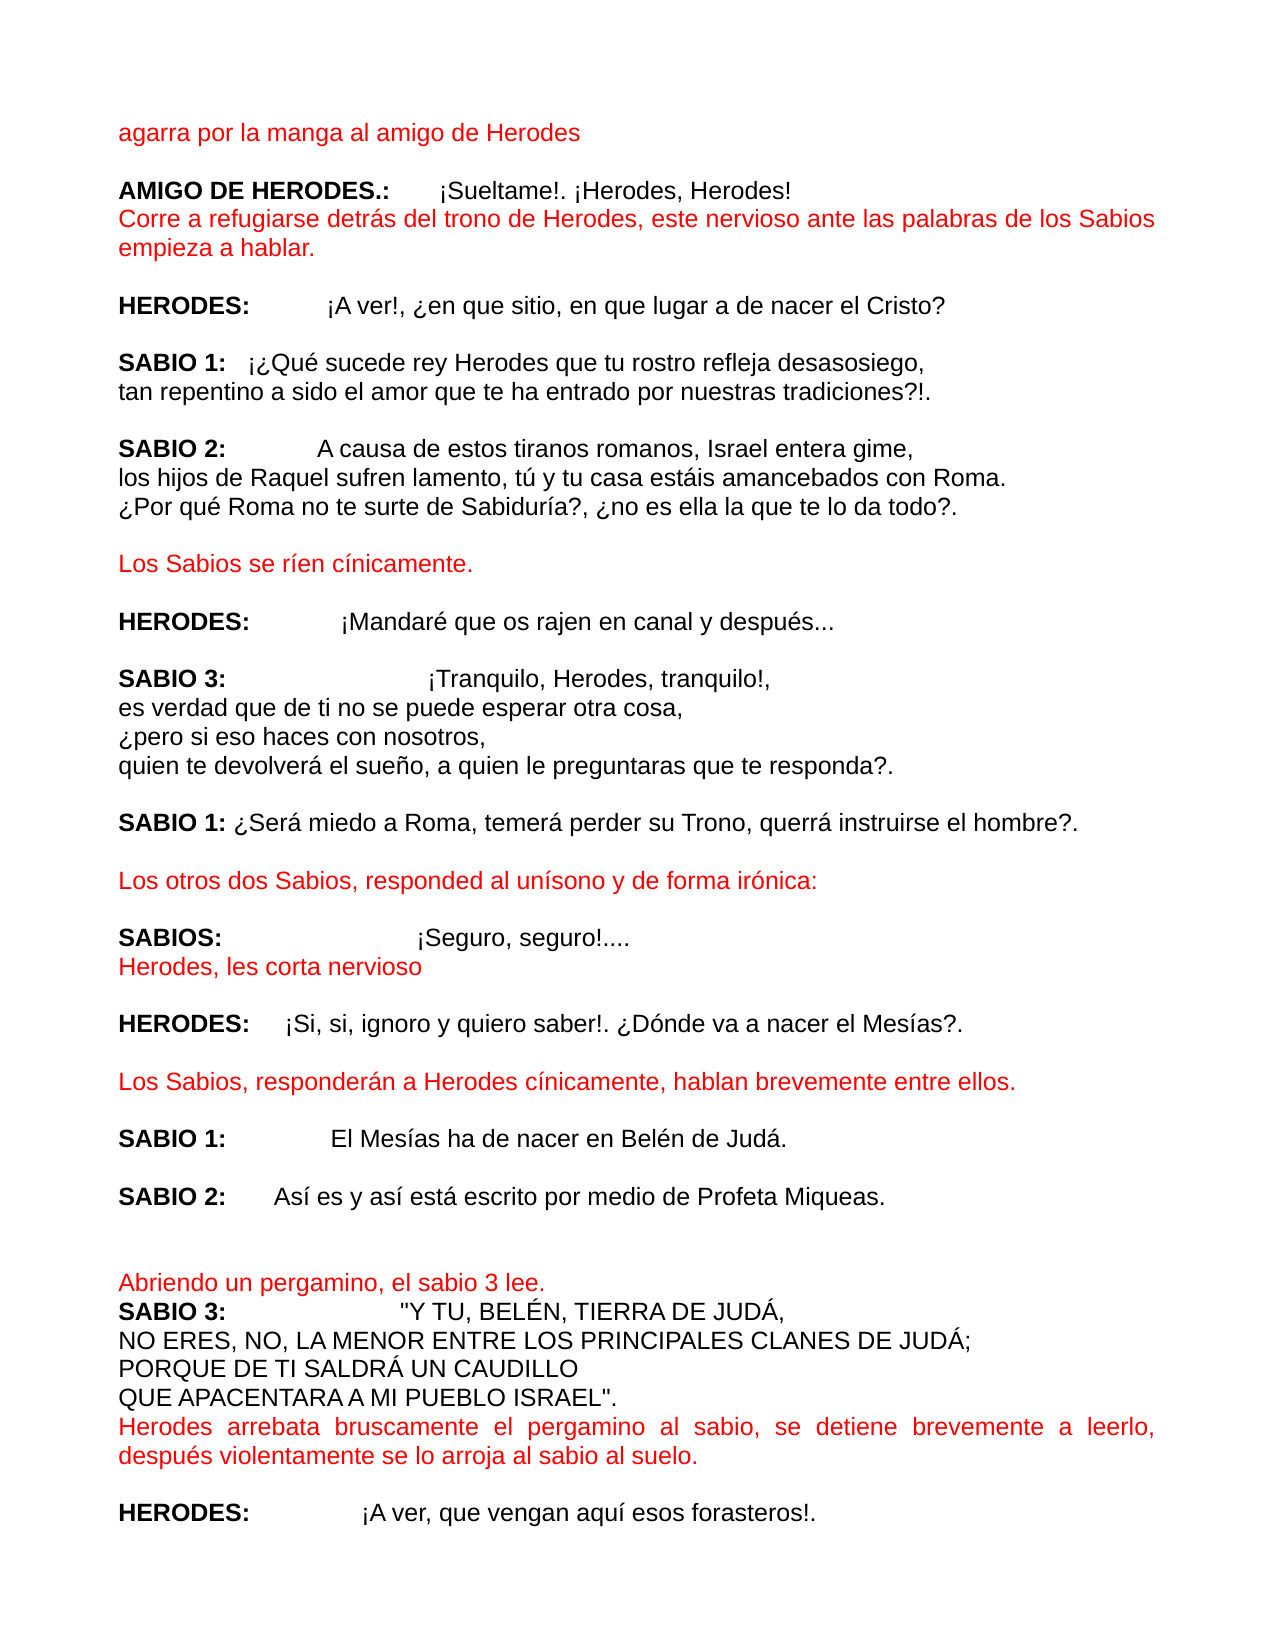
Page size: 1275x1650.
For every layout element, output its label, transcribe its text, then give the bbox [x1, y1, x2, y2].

text agarra por la manga al amigo de Herodes [118, 118, 1157, 147]
text es verdad que de ti no se puede esperar otra cosa, [118, 693, 1157, 722]
text QUE APACENTARA A MI PUEBLO ISRAEL". [118, 1383, 1157, 1412]
text SABIO 2: Así es y así está escrito por medio de Profeta Miqueas. [118, 1182, 1157, 1211]
text SABIO 3: "Y TU, BELÉN, TIERRA DE JUDÁ, [118, 1297, 1157, 1326]
text los hijos de Raquel sufren lamento, tú y tu casa estáis amancebados con Roma. [118, 463, 1157, 492]
text Abriendo un pergamino, el sabio 3 lee. [118, 1268, 1157, 1297]
text HERODES: ¡Si, si, ignoro y quiero saber!. ¿Dónde va a nacer el Mesías?. [118, 1009, 1157, 1038]
text tan repentino a sido el amor que te ha entrado por nuestras tradiciones?!. [118, 377, 1157, 406]
text AMIGO DE HERODES.: ¡Sueltame!. ¡Herodes, Herodes! [118, 176, 1157, 204]
text Herodes arrebata bruscamente el pergamino al sabio, se detiene brevemente a leerlo, después violentamente se lo arroja al sabio al suelo. [118, 1412, 1157, 1469]
text HERODES: ¡A ver!, ¿en que sitio, en que lugar a de nacer el Cristo? [118, 291, 1157, 319]
text HERODES: ¡A ver, que vengan aquí esos forasteros!. [118, 1498, 1157, 1527]
text HERODES: ¡Mandaré que os rajen en canal y después... [118, 607, 1157, 636]
text PORQUE DE TI SALDRÁ UN CAUDILLO [118, 1354, 1157, 1383]
text Herodes, les corta nervioso [118, 952, 1157, 981]
text ¿Por qué Roma no te surte de Sabiduría?, ¿no es ella la que te lo da todo?. [118, 492, 1157, 521]
text SABIO 1: ¿Será miedo a Roma, temerá perder su Trono, querrá instruirse el hombre?. [118, 808, 1157, 837]
text quien te devolverá el sueño, a quien le preguntaras que te responda?. [118, 751, 1157, 779]
text SABIO 3: ¡Tranquilo, Herodes, tranquilo!, [118, 664, 1157, 693]
text ¿pero si eso haces con nosotros, [118, 722, 1157, 751]
text Los Sabios, responderán a Herodes cínicamente, hablan brevemente entre ellos. [118, 1067, 1157, 1096]
text Los otros dos Sabios, responded al unísono y de forma irónica: [118, 866, 1157, 894]
text SABIO 2: A causa de estos tiranos romanos, Israel entera gime, [118, 434, 1157, 463]
text SABIO 1: El Mesías ha de nacer en Belén de Judá. [118, 1124, 1157, 1153]
text NO ERES, NO, LA MENOR ENTRE LOS PRINCIPALES CLANES DE JUDÁ; [118, 1326, 1157, 1354]
text Corre a refugiarse detrás del trono de Herodes, este nervioso ante las palabras de los Sabios empieza a hablar. [118, 204, 1157, 262]
text Los Sabios se ríen cínicamente. [118, 549, 1157, 578]
text SABIO 1: ¡¿Qué sucede rey Herodes que tu rostro refleja desasosiego, [118, 348, 1157, 377]
text SABIOS: ¡Seguro, seguro!.... [118, 923, 1157, 952]
